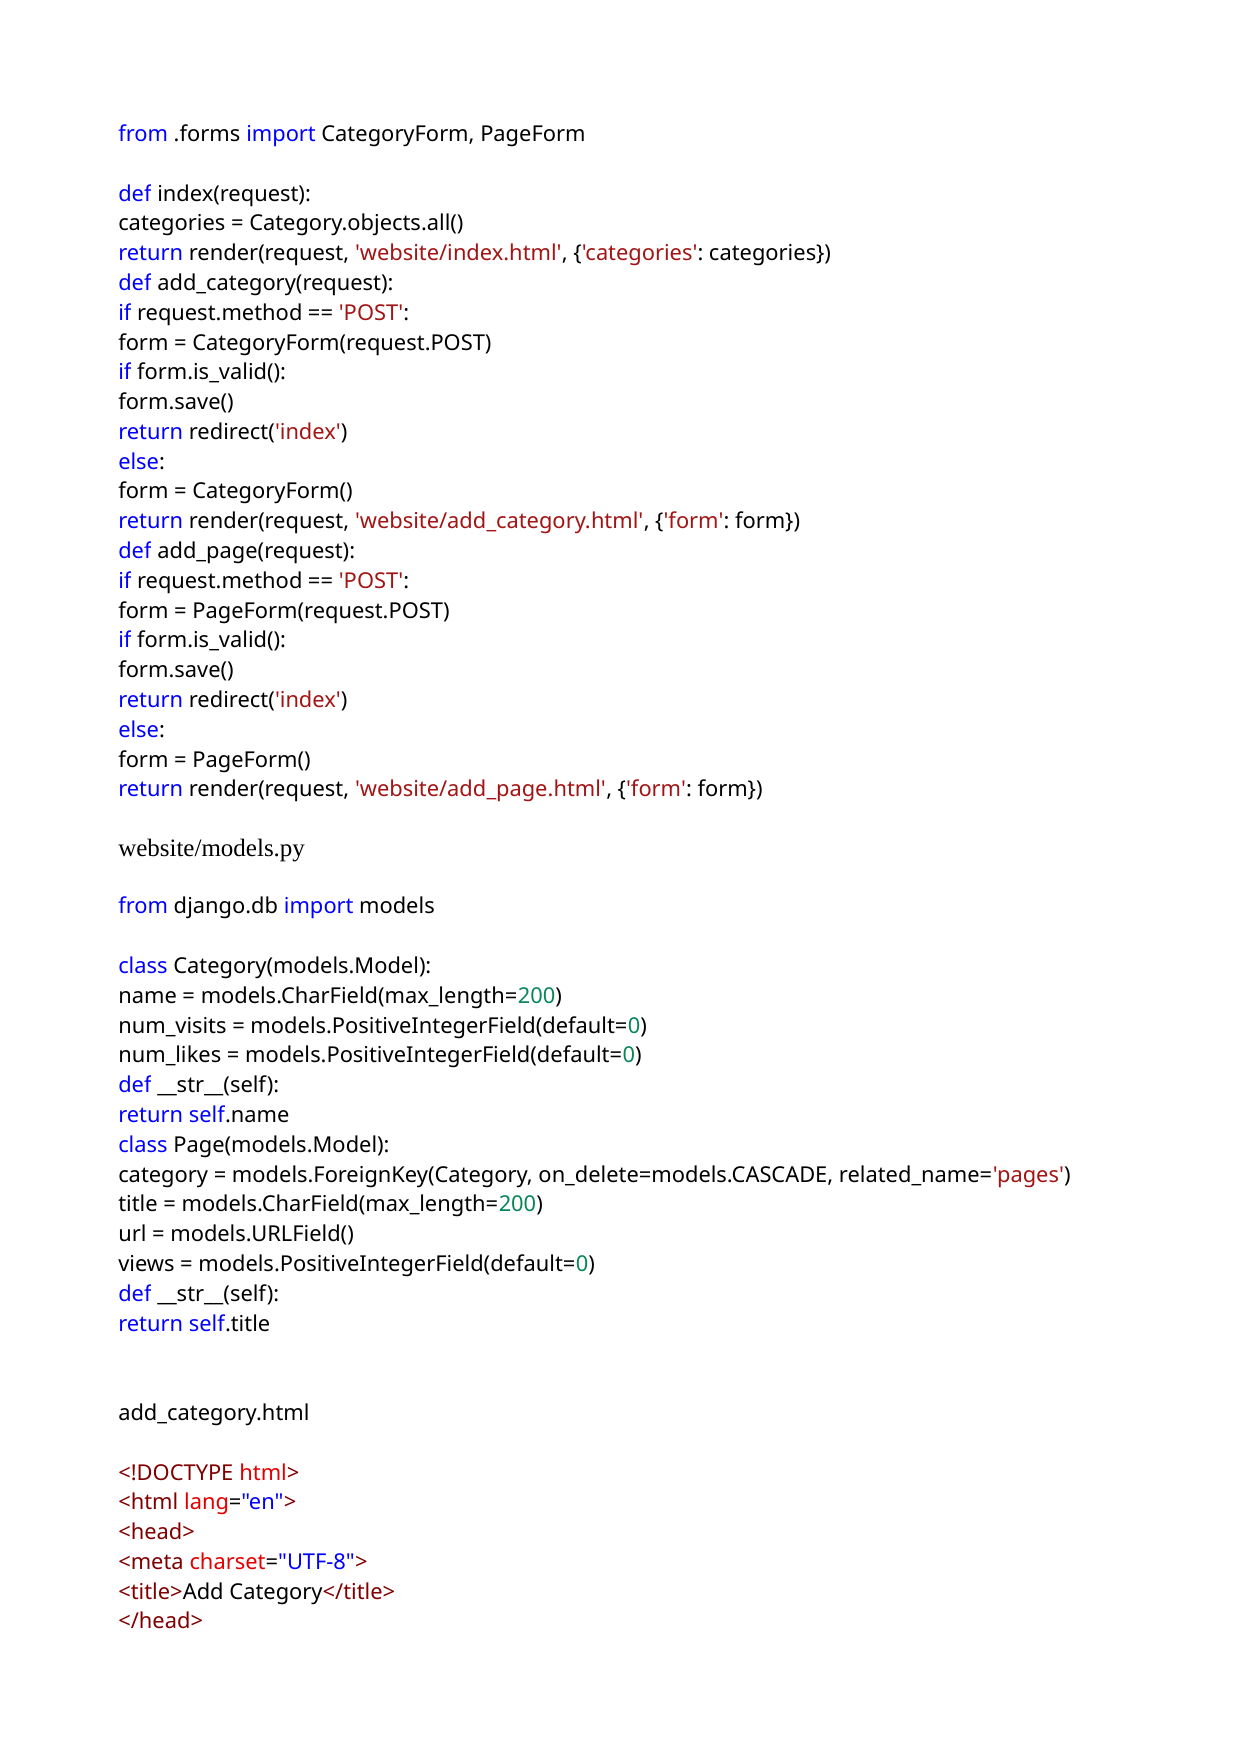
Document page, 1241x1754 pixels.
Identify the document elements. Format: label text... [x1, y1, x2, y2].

text form = PageForm() [118, 744, 1122, 773]
text class Category(models.Model): [118, 950, 1122, 980]
text from django.db import models [118, 891, 1122, 920]
text return self.title [118, 1307, 1122, 1337]
text categories = Category.objects.all() [118, 207, 1122, 237]
text add_category.html [118, 1397, 1122, 1427]
text <head> [118, 1516, 1122, 1546]
text return self.name [118, 1099, 1122, 1129]
text website/models.py [118, 833, 1122, 862]
text category = models.ForeignKey(Category, on_delete=models.CASCADE, related_name='pages') [118, 1158, 1122, 1188]
text if request.method == 'POST': [118, 565, 1122, 595]
text form = PageForm(request.POST) [118, 595, 1122, 624]
text from .forms import CategoryForm, PageForm [118, 118, 1122, 148]
text return redirect('index') [118, 416, 1122, 446]
text <html lang="en"> [118, 1486, 1122, 1516]
text return redirect('index') [118, 684, 1122, 714]
text def add_page(request): [118, 535, 1122, 565]
text return render(request, 'website/add_category.html', {'form': form}) [118, 505, 1122, 535]
text num_visits = models.PositiveIntegerField(default=0) [118, 1009, 1122, 1039]
text <title>Add Category</title> [118, 1576, 1122, 1605]
text class Page(models.Model): [118, 1129, 1122, 1158]
text title = models.CharField(max_length=200) [118, 1188, 1122, 1218]
text def add_category(request): [118, 267, 1122, 297]
text form = CategoryForm() [118, 476, 1122, 505]
text else: [118, 714, 1122, 744]
text if form.is_valid(): [118, 624, 1122, 654]
text return render(request, 'website/add_page.html', {'form': form}) [118, 773, 1122, 803]
text if request.method == 'POST': [118, 297, 1122, 327]
text <meta charset="UTF-8"> [118, 1546, 1122, 1576]
text return render(request, 'website/index.html', {'categories': categories}) [118, 237, 1122, 267]
text views = models.PositiveIntegerField(default=0) [118, 1248, 1122, 1278]
text form = CategoryForm(request.POST) [118, 327, 1122, 356]
text form.save() [118, 386, 1122, 416]
text else: [118, 446, 1122, 476]
text def index(request): [118, 178, 1122, 207]
text def __str__(self): [118, 1069, 1122, 1099]
text def __str__(self): [118, 1278, 1122, 1307]
text <!DOCTYPE html> [118, 1456, 1122, 1486]
text num_likes = models.PositiveIntegerField(default=0) [118, 1039, 1122, 1069]
text </head> [118, 1605, 1122, 1635]
text url = models.URLField() [118, 1218, 1122, 1248]
text form.save() [118, 654, 1122, 684]
text name = models.CharField(max_length=200) [118, 980, 1122, 1009]
text if form.is_valid(): [118, 356, 1122, 386]
